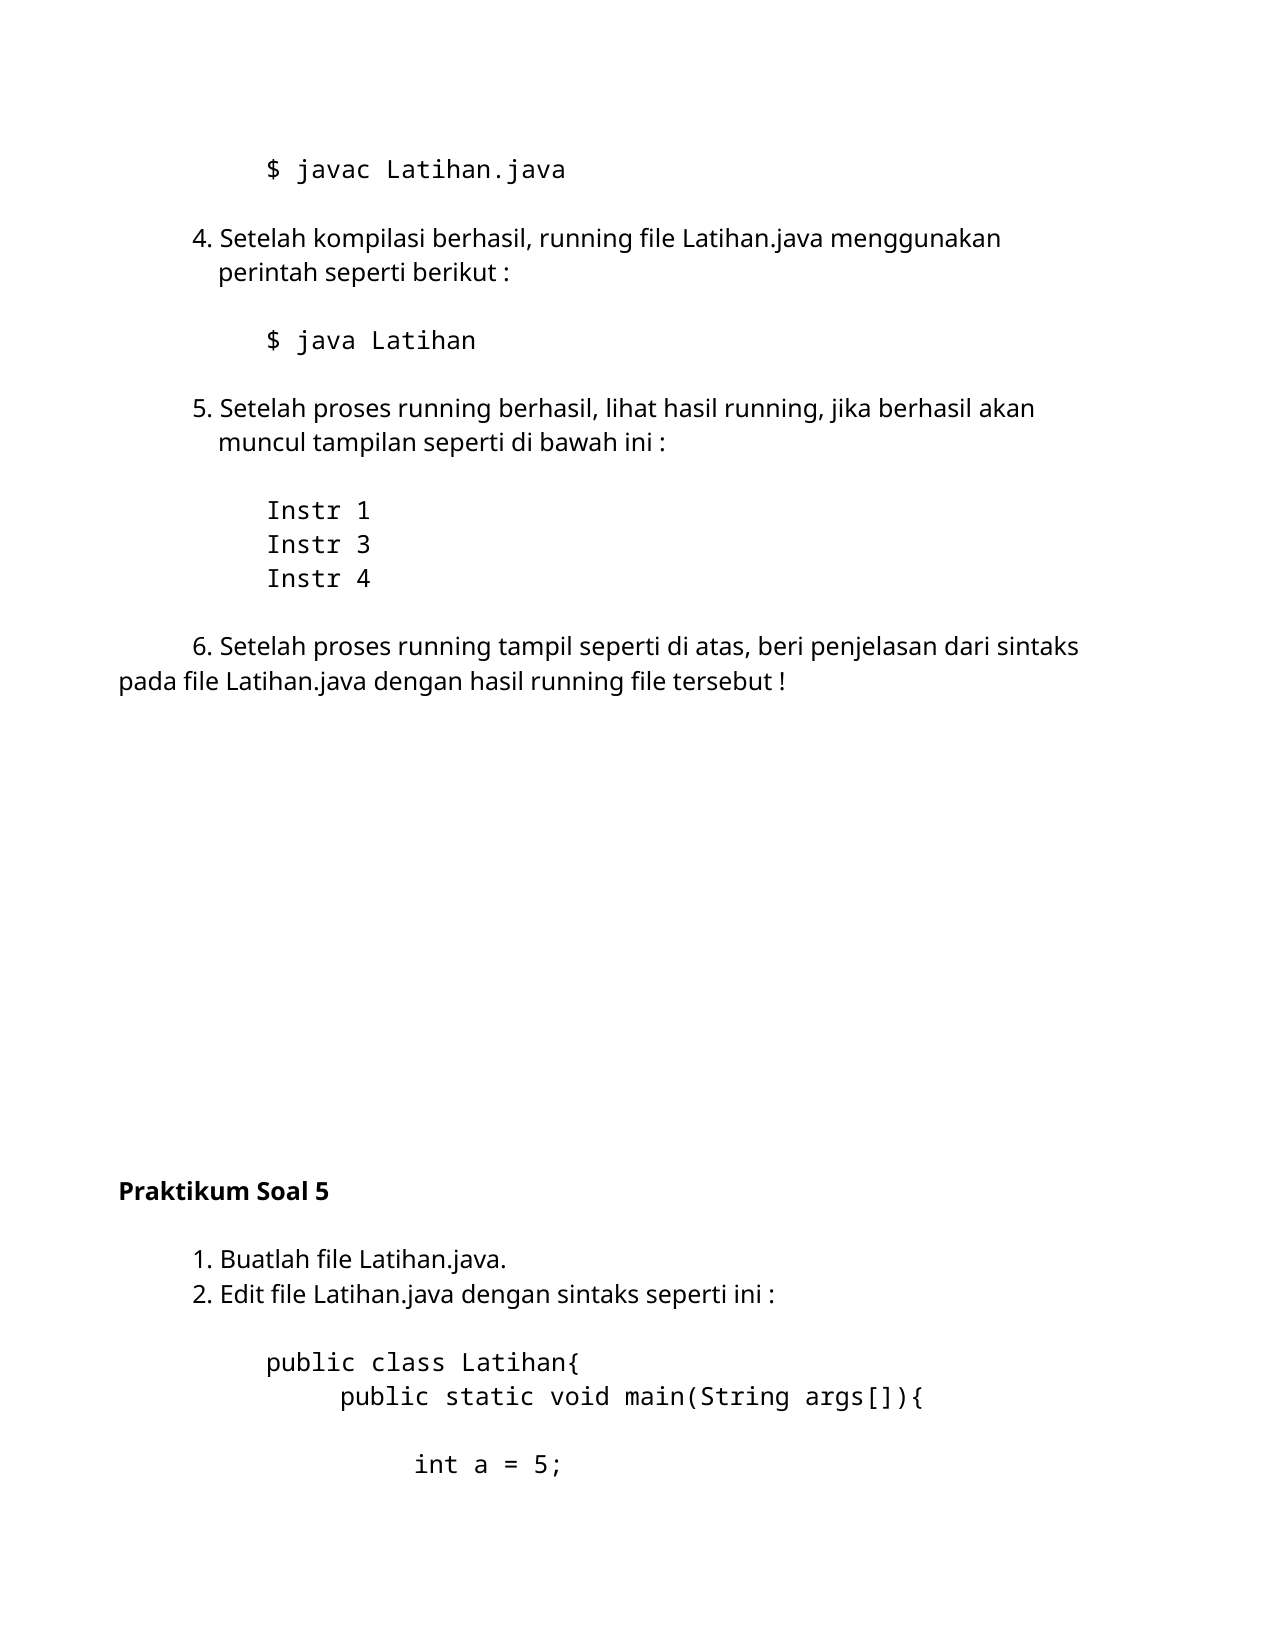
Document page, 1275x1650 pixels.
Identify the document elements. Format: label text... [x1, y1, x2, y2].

text Instr 3 Instr 4 [118, 527, 1157, 595]
text 2. Edit file Latihan.java dengan sintaks seperti ini : public class Latihan{ [118, 1276, 1157, 1378]
text Praktikum Soal 5 [118, 1174, 1157, 1208]
text 1. Buatlah file Latihan.java. [118, 1242, 1157, 1276]
text public static void main(String args[]){ [118, 1378, 1157, 1412]
text perintah seperti berikut : $ java Latihan [118, 254, 1157, 391]
text int a = 5; [118, 1447, 1157, 1481]
text muncul tampilan seperti di bawah ini : Instr 1 [118, 425, 1157, 527]
text $ javac Latihan.java 4. Setelah kompilasi berhasil, running file Latihan.java menggunakan [118, 118, 1157, 254]
text 6. Setelah proses running tampil seperti di atas, beri penjelasan dari sintaks pada file Latihan.java dengan hasil running file tersebut ! [118, 595, 1157, 697]
text 5. Setelah proses running berhasil, lihat hasil running, jika berhasil akan [118, 391, 1157, 425]
